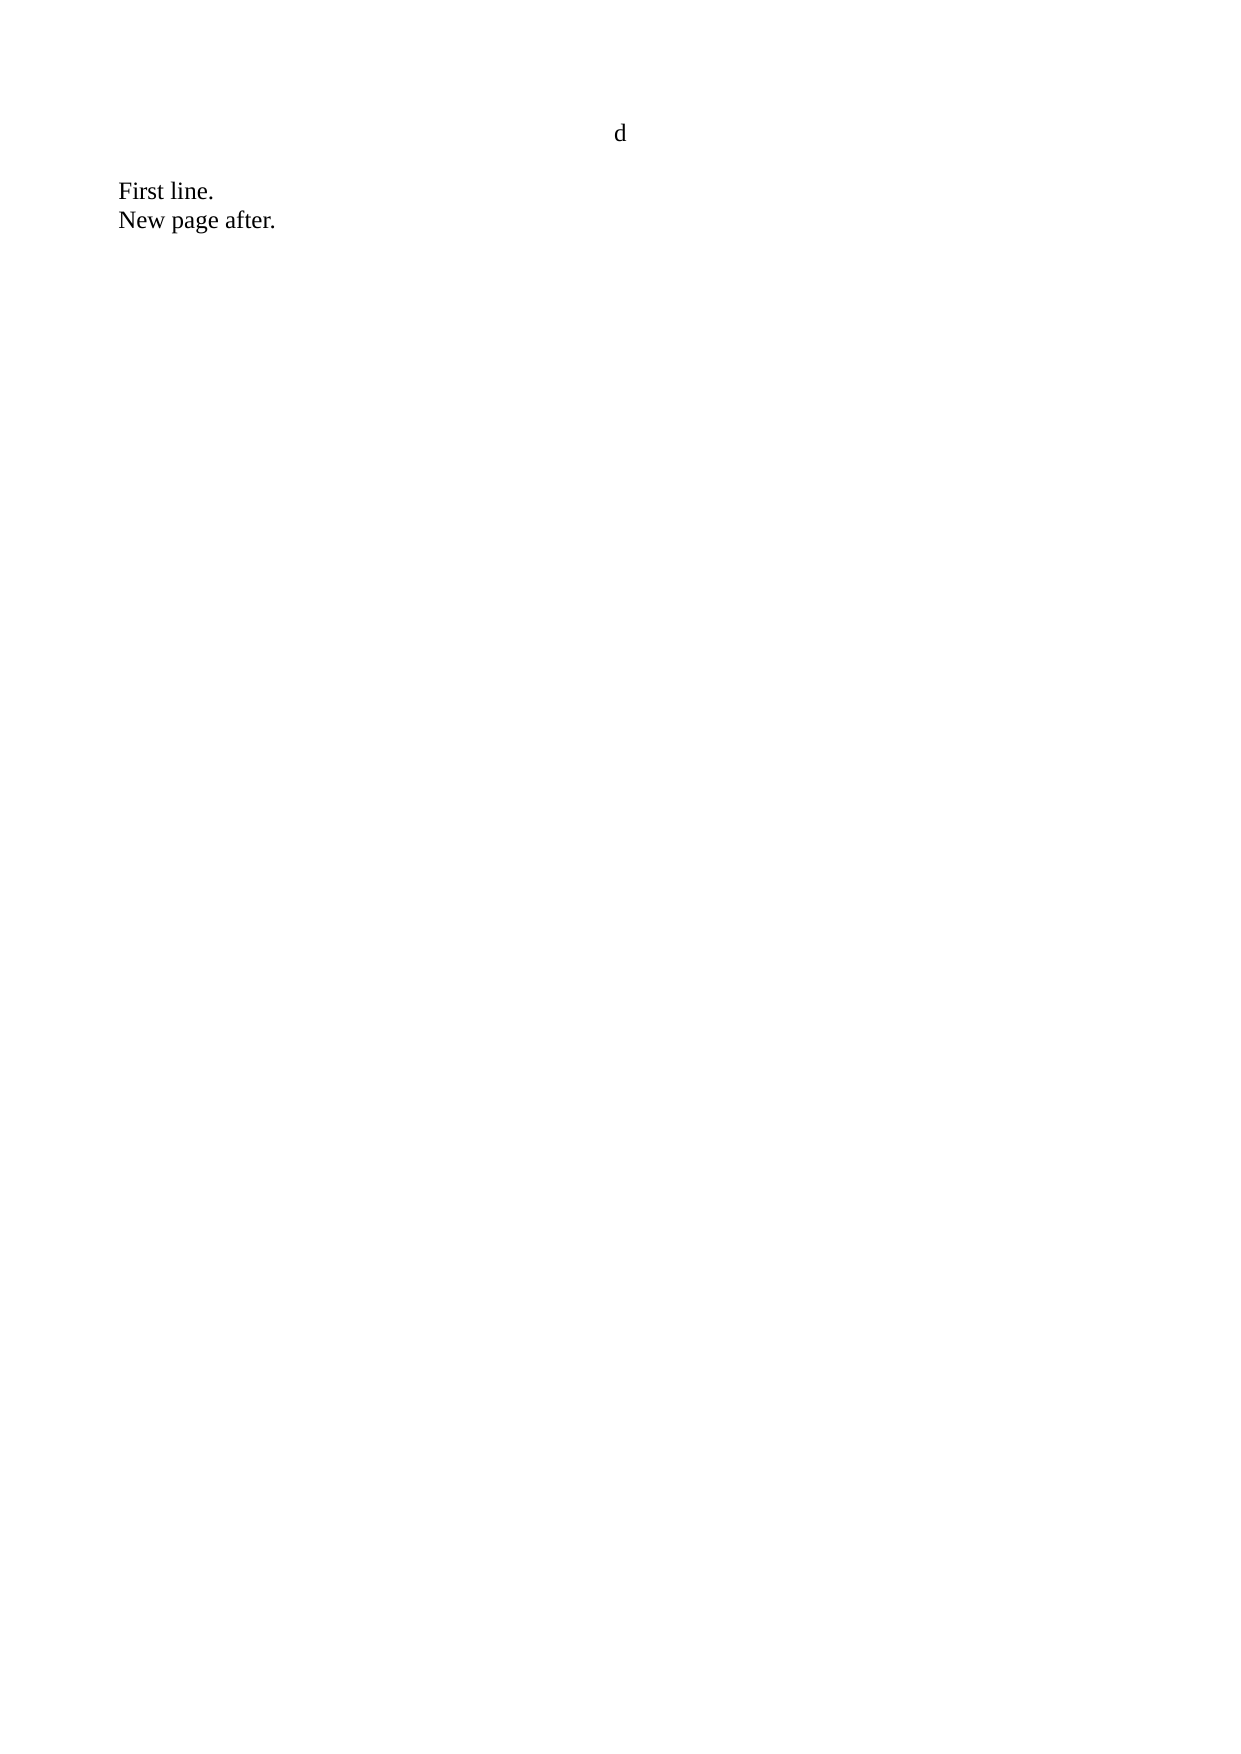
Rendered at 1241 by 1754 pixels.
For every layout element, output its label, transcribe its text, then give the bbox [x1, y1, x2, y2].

text New page after. [118, 205, 1122, 234]
text First line. [118, 176, 1122, 205]
